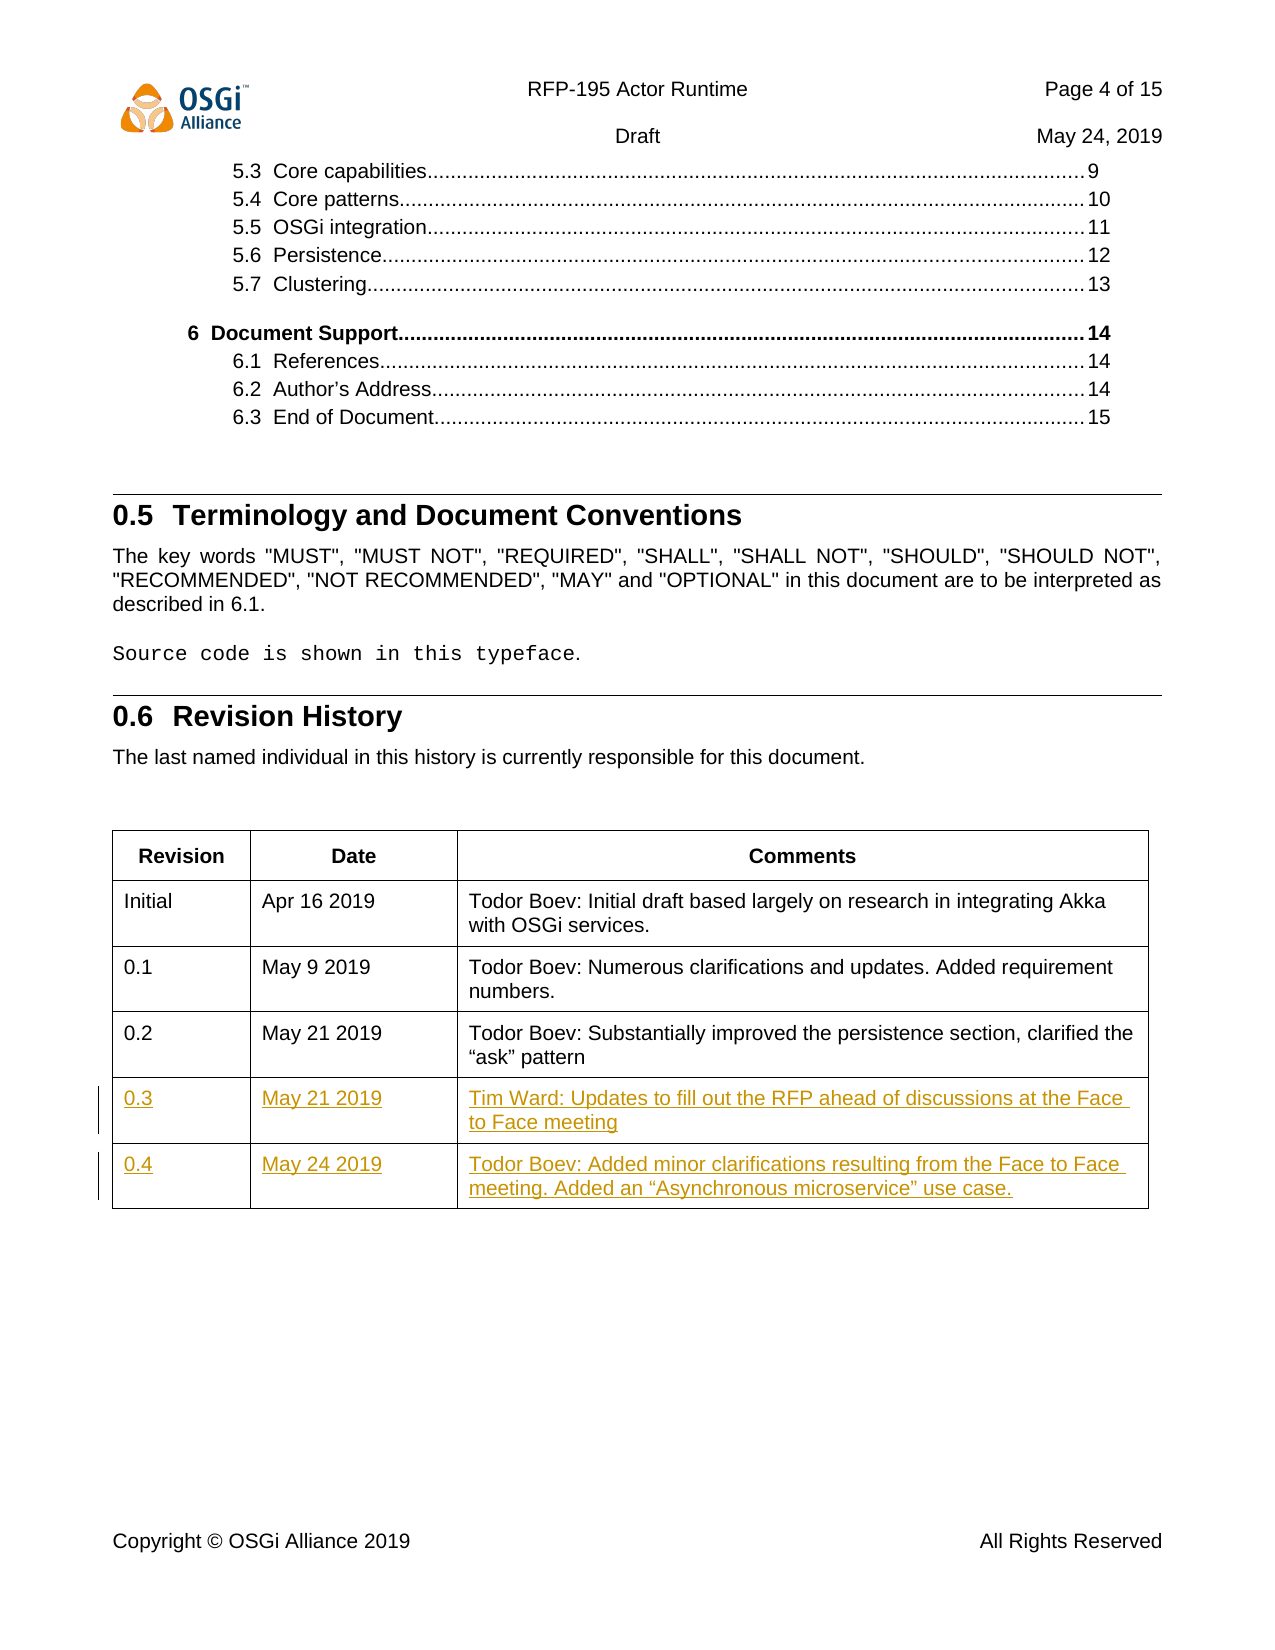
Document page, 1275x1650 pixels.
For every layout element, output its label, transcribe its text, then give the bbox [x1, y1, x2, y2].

text 6.3 End of Document 15 [232, 405, 1162, 429]
table_cell Todor Boev: Substantially improved the persistence section, clarified the “ask” pattern [458, 1012, 1148, 1077]
table_cell Tim Ward: Updates to fill out the RFP ahead of discussions at the Face to Face meeting [458, 1078, 1148, 1142]
table_cell May 9 2019 [251, 947, 457, 1011]
table_cell Todor Boev: Initial draft based largely on research in integrating Akka with OSGi services. [458, 881, 1148, 946]
table_cell Apr 16 2019 [251, 881, 457, 946]
table_header Comments [458, 831, 1148, 880]
text 5.4 Core patterns 10 [232, 187, 1162, 211]
text 6.1 References 14 [232, 348, 1162, 372]
subtitle Revision History [112, 696, 1162, 732]
text 6 Document Support 14 [187, 320, 1162, 344]
text The last named individual in this history is currently responsible for this document. [112, 744, 1162, 768]
table_cell 0.2 [113, 1012, 250, 1077]
table_cell 0.4 [113, 1144, 250, 1208]
table_cell Todor Boev: Numerous clarifications and updates. Added requirement numbers. [458, 947, 1148, 1011]
table_header Date [251, 831, 457, 880]
text 6.2 Author’s Address 14 [232, 377, 1162, 401]
table_cell Todor Boev: Added minor clarifications resulting from the Face to Face meeting. Added an “Asynchronous microservice” use case. [458, 1144, 1148, 1208]
picture [113, 76, 257, 140]
table_cell May 24 2019 [251, 1144, 457, 1208]
text 5.3 Core capabilities 9 [232, 159, 1162, 183]
text 5.5 OSGi integration 11 [232, 215, 1162, 239]
table_cell 0.3 [113, 1078, 250, 1142]
subtitle Terminology and Document Conventions [112, 495, 1162, 531]
table_cell 0.1 [113, 947, 250, 1011]
table_cell Initial [113, 881, 250, 946]
text 5.7 Clustering 13 [232, 271, 1162, 295]
table_cell May 21 2019 [251, 1078, 457, 1142]
table_header Revision [113, 831, 250, 880]
table_cell May 21 2019 [251, 1012, 457, 1077]
text The key words "MUST", "MUST NOT", "REQUIRED", "SHALL", "SHALL NOT", "SHOULD", "SHOULD NOT", "RECOMMENDED", "NOT RECOMMENDED", "MAY" and "OPTIONAL" in this document are to be interpreted as described in 6.1. [112, 543, 1162, 615]
text Source code is shown in this typeface. [112, 640, 1162, 666]
text 5.6 Persistence 12 [232, 243, 1162, 267]
